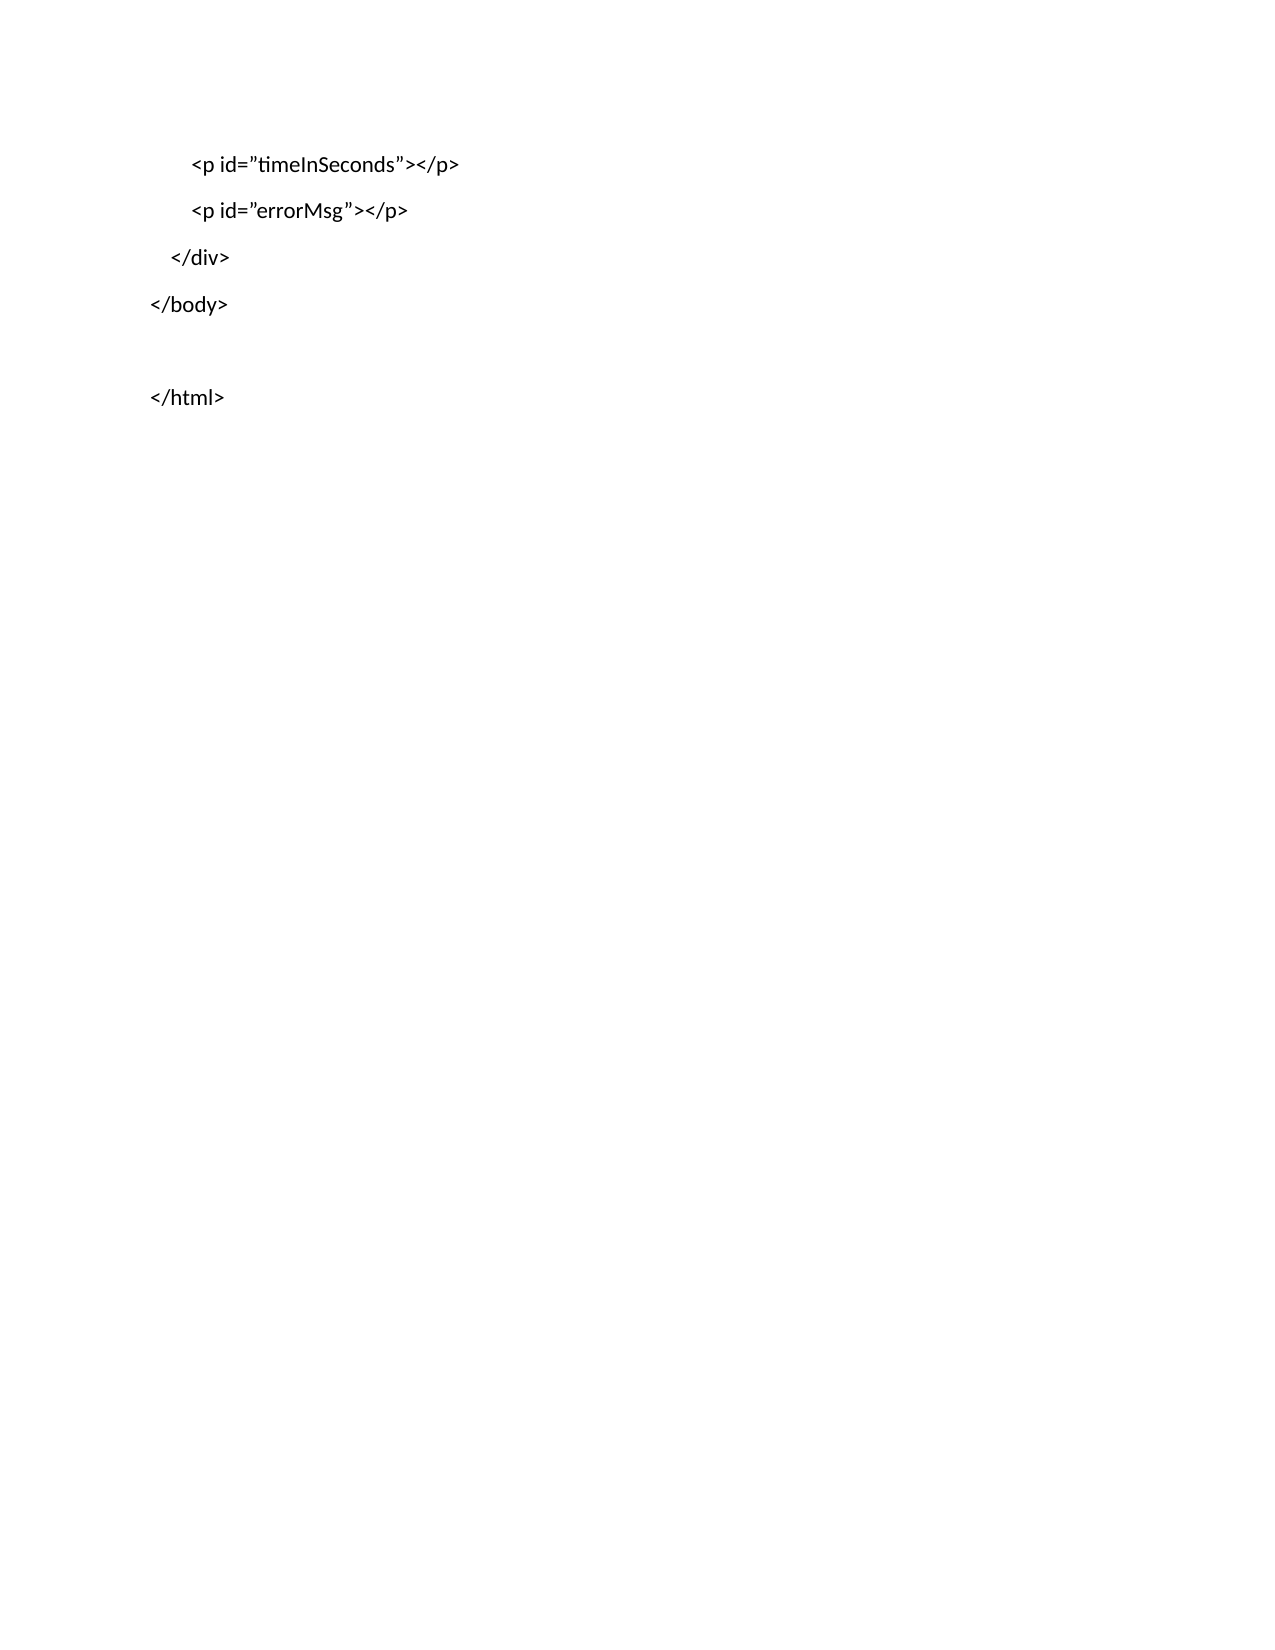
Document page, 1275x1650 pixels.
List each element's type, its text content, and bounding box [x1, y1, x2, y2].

text </div> [150, 243, 1125, 271]
text </body> [150, 290, 1125, 318]
text <p id=”timeInSeconds”></p> [150, 150, 1125, 178]
text </html> [150, 383, 1125, 411]
text <p id=”errorMsg”></p> [150, 197, 1125, 224]
